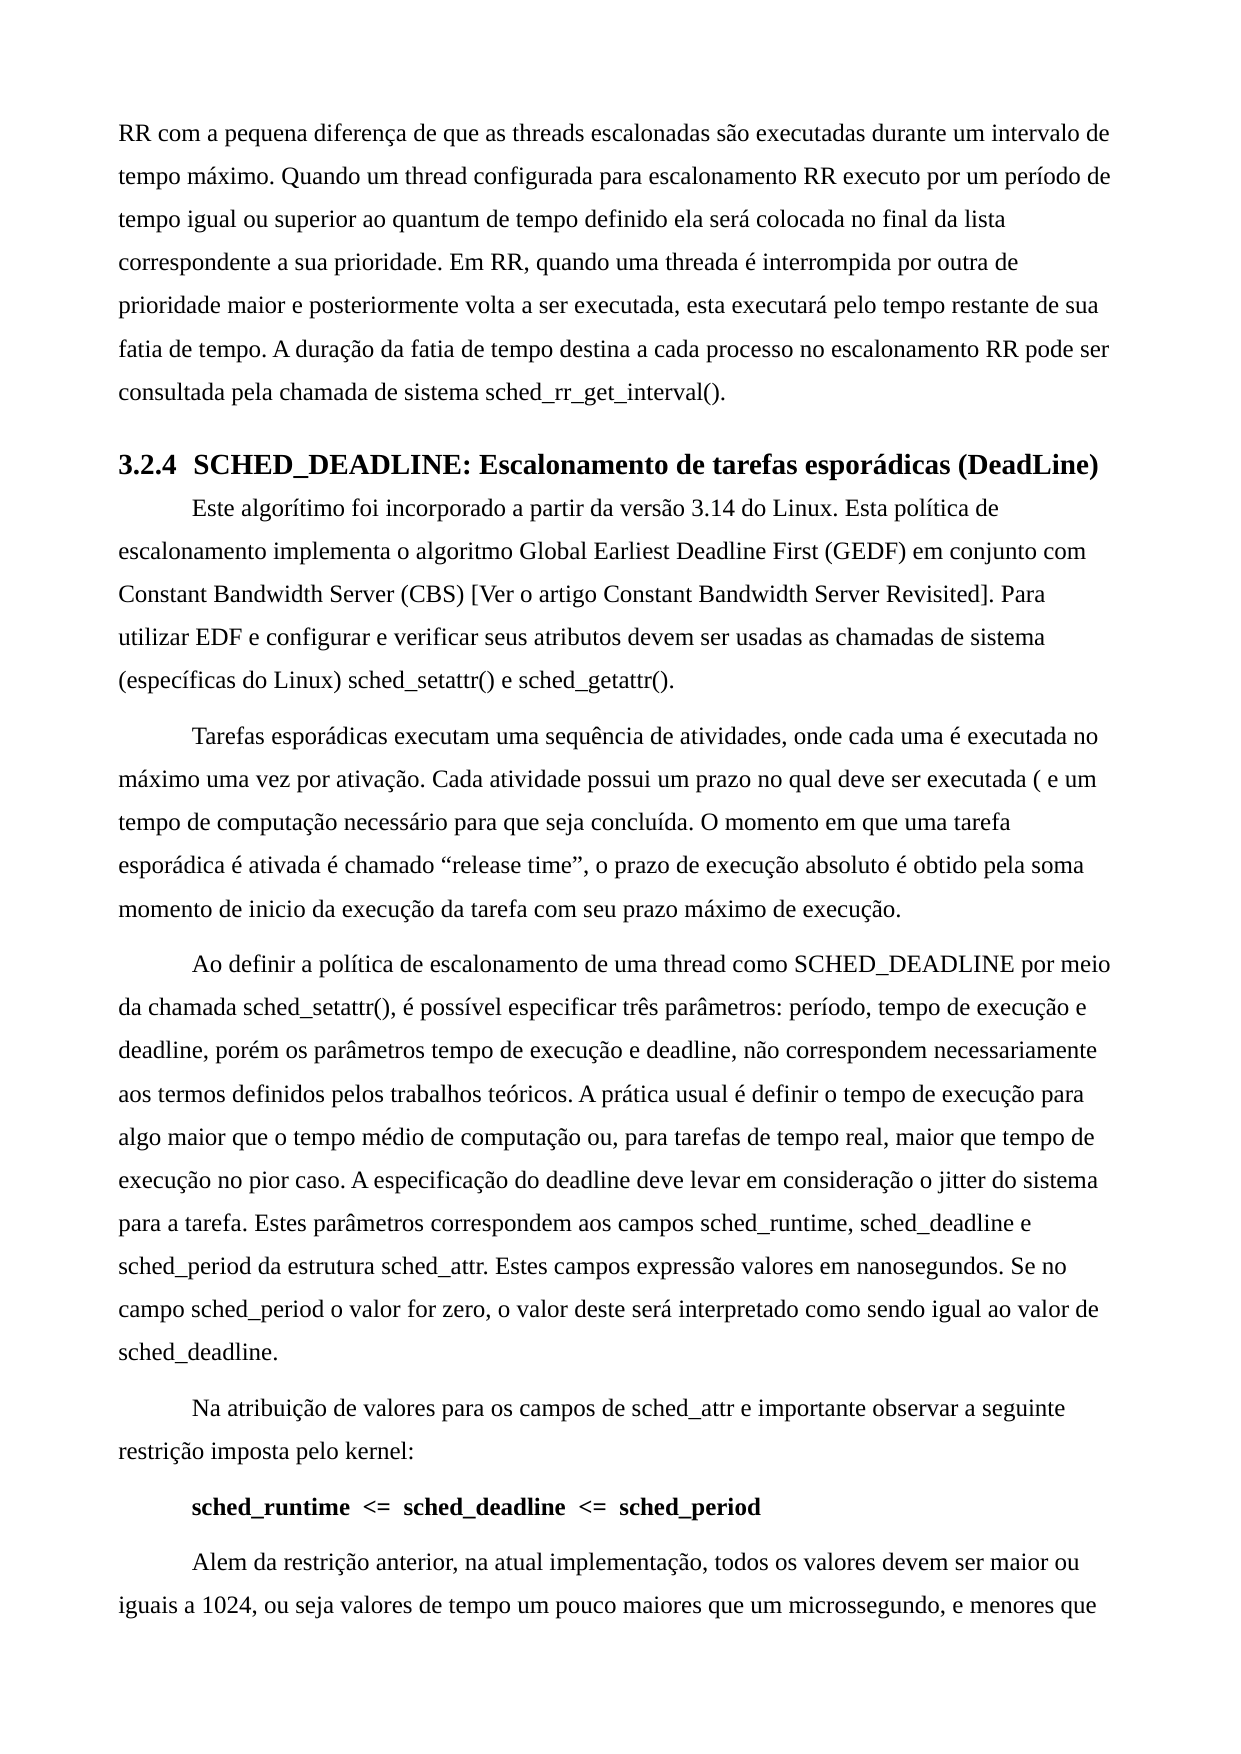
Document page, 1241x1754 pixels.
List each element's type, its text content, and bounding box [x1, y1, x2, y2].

text sched_runtime <= sched_deadline <= sched_period [118, 1492, 1122, 1521]
text Tarefas esporádicas executam uma sequência de atividades, onde cada uma é executada no máximo uma vez por ativação. Cada atividade possui um prazo no qual deve ser executada ( e um tempo de computação necessário para que seja concluída. O momento em que uma tarefa esporádica é ativada é chamado “release time”, o prazo de execução absoluto é obtido pela soma momento de inicio da execução da tarefa com seu prazo máximo de execução. [118, 721, 1122, 922]
text Alem da restrição anterior, na atual implementação, todos os valores devem ser maior ou iguais a 1024, ou seja valores de tempo um pouco maiores que um microssegundo, e menores que [118, 1547, 1122, 1619]
subtitle SCHED_DEADLINE: Escalonamento de tarefas esporádicas (DeadLine) [118, 447, 1122, 481]
text Este algorítimo foi incorporado a partir da versão 3.14 do Linux. Esta política de escalonamento implementa o algoritmo Global Earliest Deadline First (GEDF) em conjunto com Constant Bandwidth Server (CBS) [Ver o artigo Constant Bandwidth Server Revisited]. Para utilizar EDF e configurar e verificar seus atributos devem ser usadas as chamadas de sistema (específicas do Linux) sched_setattr() e sched_getattr(). [118, 493, 1122, 694]
text Ao definir a política de escalonamento de uma thread como SCHED_DEADLINE por meio da chamada sched_setattr(), é possível especificar três parâmetros: período, tempo de execução e deadline, porém os parâmetros tempo de execução e deadline, não correspondem necessariamente aos termos definidos pelos trabalhos teóricos. A prática usual é definir o tempo de execução para algo maior que o tempo médio de computação ou, para tarefas de tempo real, maior que tempo de execução no pior caso. A especificação do deadline deve levar em consideração o jitter do sistema para a tarefa. Estes parâmetros correspondem aos campos sched_runtime, sched_deadline e sched_period da estrutura sched_attr. Estes campos expressão valores em nanosegundos. Se no campo sched_period o valor for zero, o valor deste será interpretado como sendo igual ao valor de sched_deadline. [118, 949, 1122, 1366]
text Na atribuição de valores para os campos de sched_attr e importante observar a seguinte restrição imposta pelo kernel: [118, 1393, 1122, 1465]
text RR com a pequena diferença de que as threads escalonadas são executadas durante um intervalo de tempo máximo. Quando um thread configurada para escalonamento RR executo por um período de tempo igual ou superior ao quantum de tempo definido ela será colocada no final da lista correspondente a sua prioridade. Em RR, quando uma threada é interrompida por outra de prioridade maior e posteriormente volta a ser executada, esta executará pelo tempo restante de sua fatia de tempo. A duração da fatia de tempo destina a cada processo no escalonamento RR pode ser consultada pela chamada de sistema sched_rr_get_interval(). [118, 118, 1122, 406]
